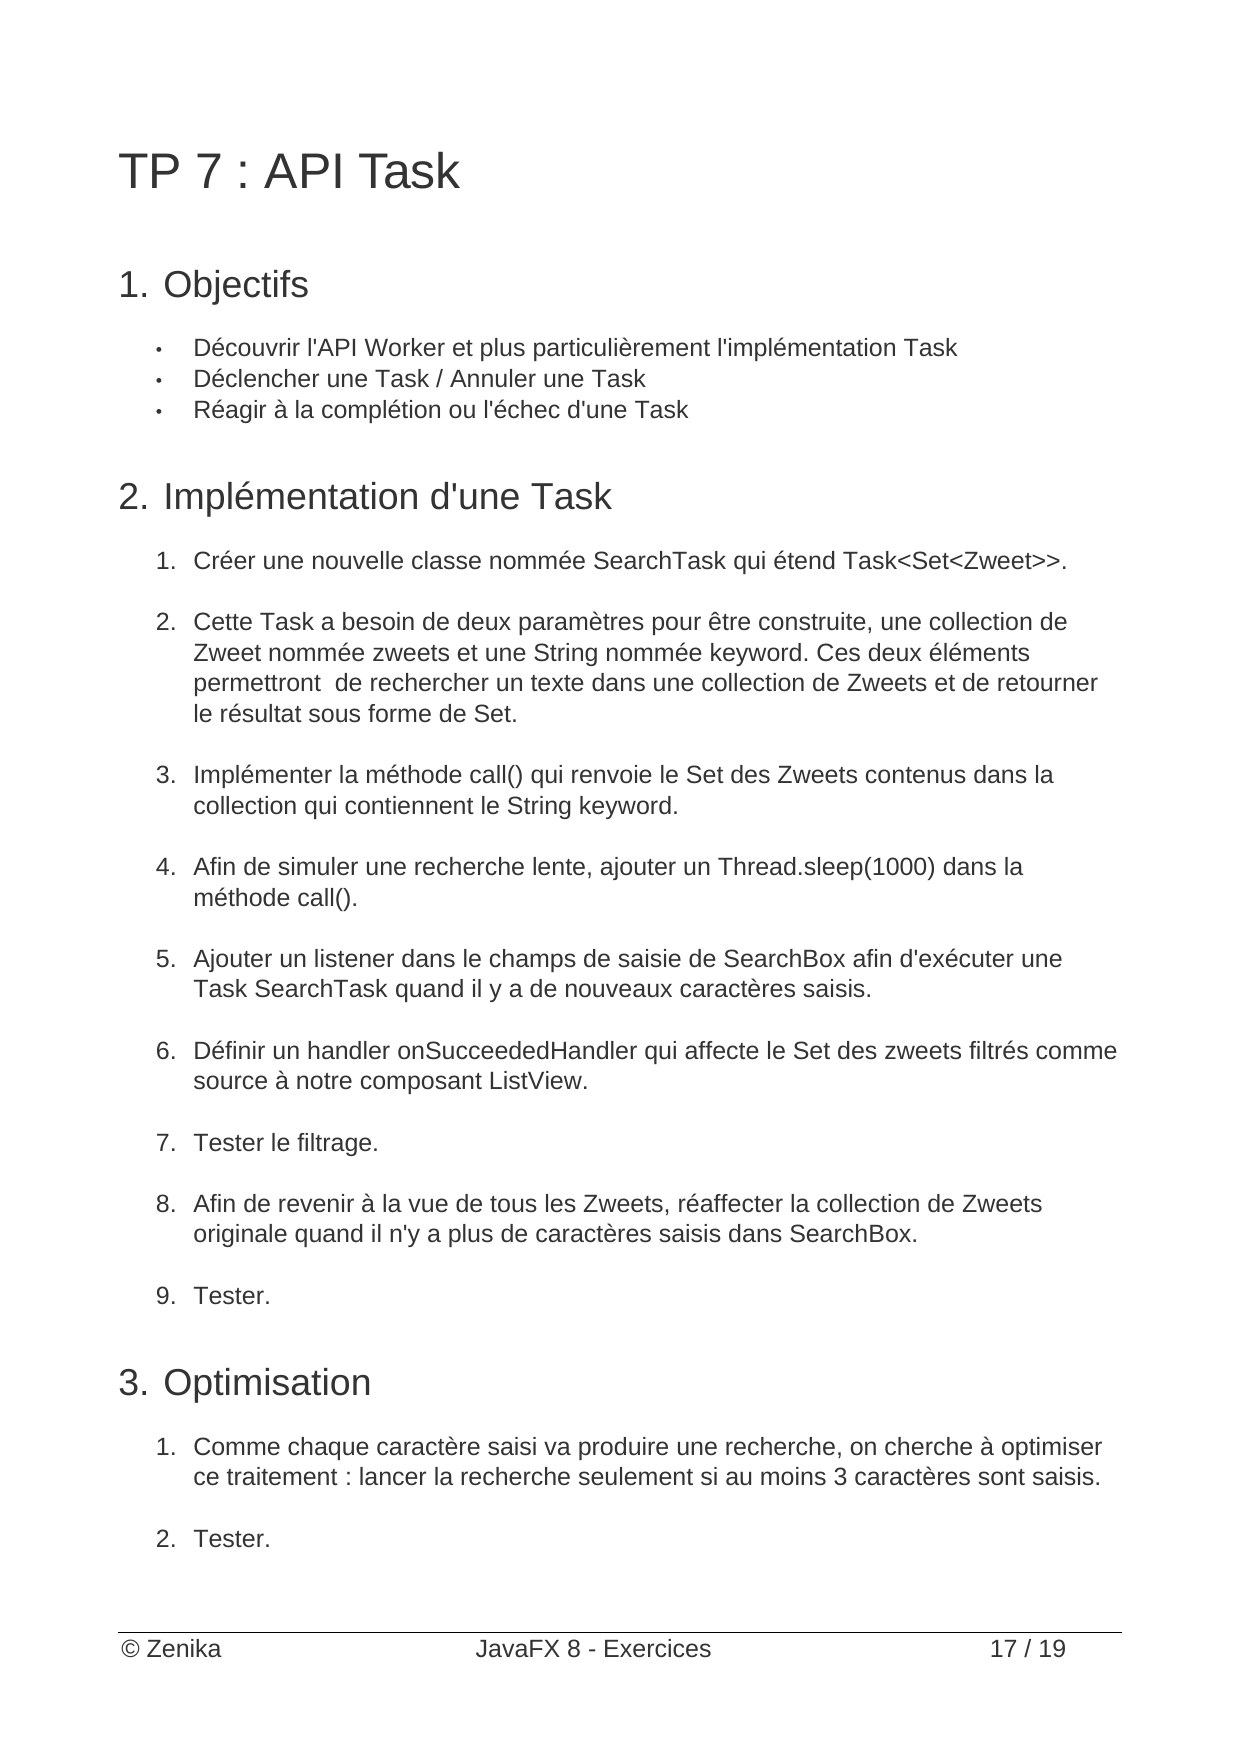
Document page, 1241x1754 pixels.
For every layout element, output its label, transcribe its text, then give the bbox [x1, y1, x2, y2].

list Tester le filtrage. [156, 1128, 1122, 1187]
list Tester. [156, 1281, 1122, 1309]
list Comme chaque caractère saisi va produire une recherche, on cherche à optimiser ce traitement : lancer la recherche seulement si au moins 3 caractères sont saisis. [156, 1432, 1122, 1522]
list Déclencher une Task / Annuler une Task [156, 365, 1122, 393]
list Créer une nouvelle classe nommée SearchTask qui étend Task<Set<Zweet>>. [156, 546, 1122, 605]
subtitle Objectifs [118, 263, 1122, 305]
list Découvrir l'API Worker et plus particulièrement l'implémentation Task [156, 334, 1122, 362]
list Ajouter un listener dans le champs de saisie de SearchBox afin d'exécuter une Task SearchTask quand il y a de nouveaux caractères saisis. [156, 944, 1122, 1034]
list Tester. [156, 1524, 1122, 1583]
list Afin de revenir à la vue de tous les Zweets, réaffecter la collection de Zweets originale quand il n'y a plus de caractères saisis dans SearchBox. [156, 1189, 1122, 1279]
list Réagir à la complétion ou l'échec d'une Task [156, 395, 1122, 423]
list Cette Task a besoin de deux paramètres pour être construite, une collection de Zweet nommée zweets et une String nommée keyword. Ces deux éléments permettront de rechercher un texte dans une collection de Zweets et de retourner le résultat sous forme de Set. [156, 608, 1122, 758]
subtitle Implémentation d'une Task [118, 476, 1122, 517]
list Implémenter la méthode call() qui renvoie le Set des Zweets contenus dans la collection qui contiennent le String keyword. [156, 761, 1122, 850]
list Afin de simuler une recherche lente, ajouter un Thread.sleep(1000) dans la méthode call(). [156, 853, 1122, 942]
subtitle API Task [118, 143, 1122, 199]
list Définir un handler onSucceededHandler qui affecte le Set des zweets filtrés comme source à notre composant ListView. [156, 1036, 1122, 1126]
subtitle Optimisation [118, 1362, 1122, 1403]
